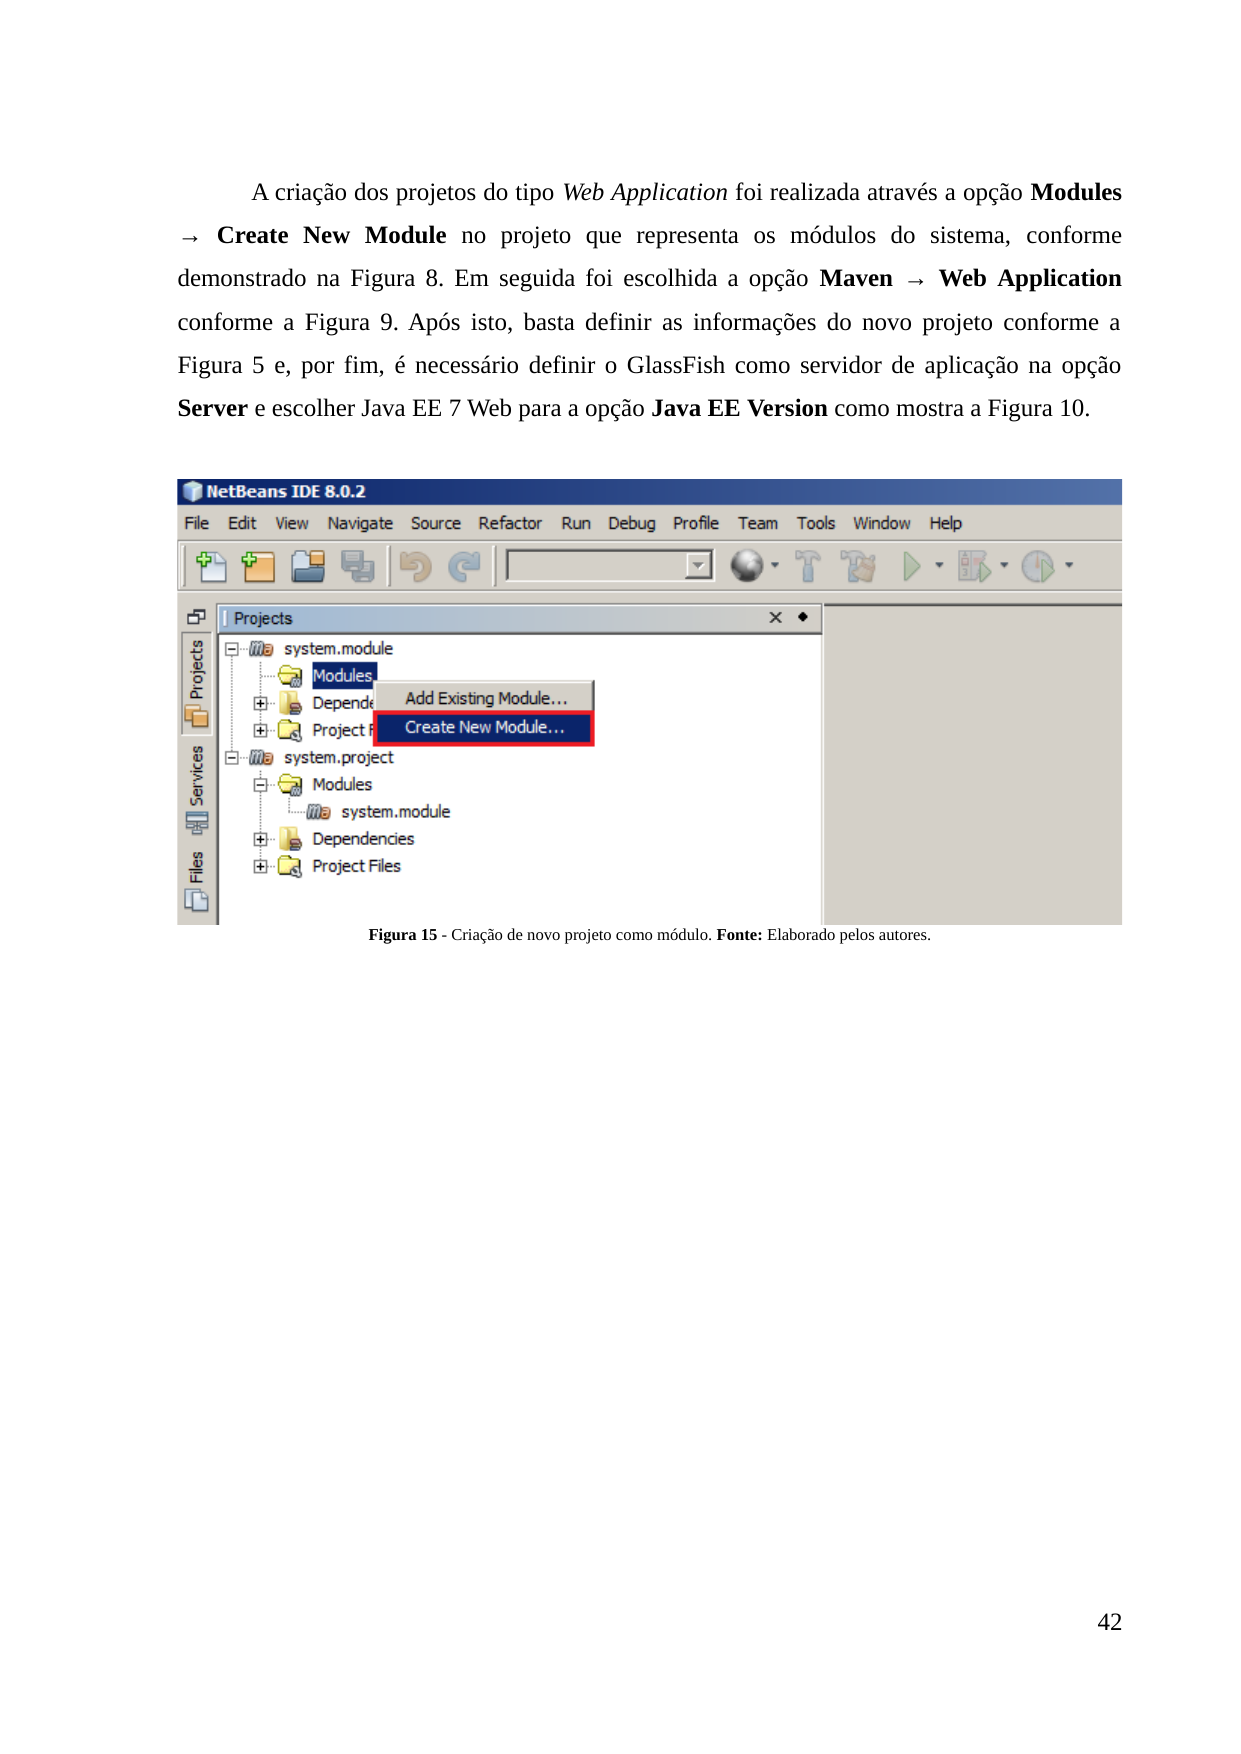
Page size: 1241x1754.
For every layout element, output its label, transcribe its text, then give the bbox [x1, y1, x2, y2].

picture [177, 479, 1123, 925]
text Figura 15 - Criação de novo projeto como módulo. Fonte: Elaborado pelos autores. [177, 925, 1122, 944]
text A criação dos projetos do tipo Web Application foi realizada através a opção Modules → Create New Module no projeto que representa os módulos do sistema, conforme demonstrado na Figura 8. Em seguida foi escolhida a opção Maven → Web Application conforme a Figura 9. Após isto, basta definir as informações do novo projeto conforme a Figura 5 e, por fim, é necessário definir o GlassFish como servidor de aplicação na opção Server e escolher Java EE 7 Web para a opção Java EE Version como mostra a Figura 10. [177, 177, 1122, 422]
